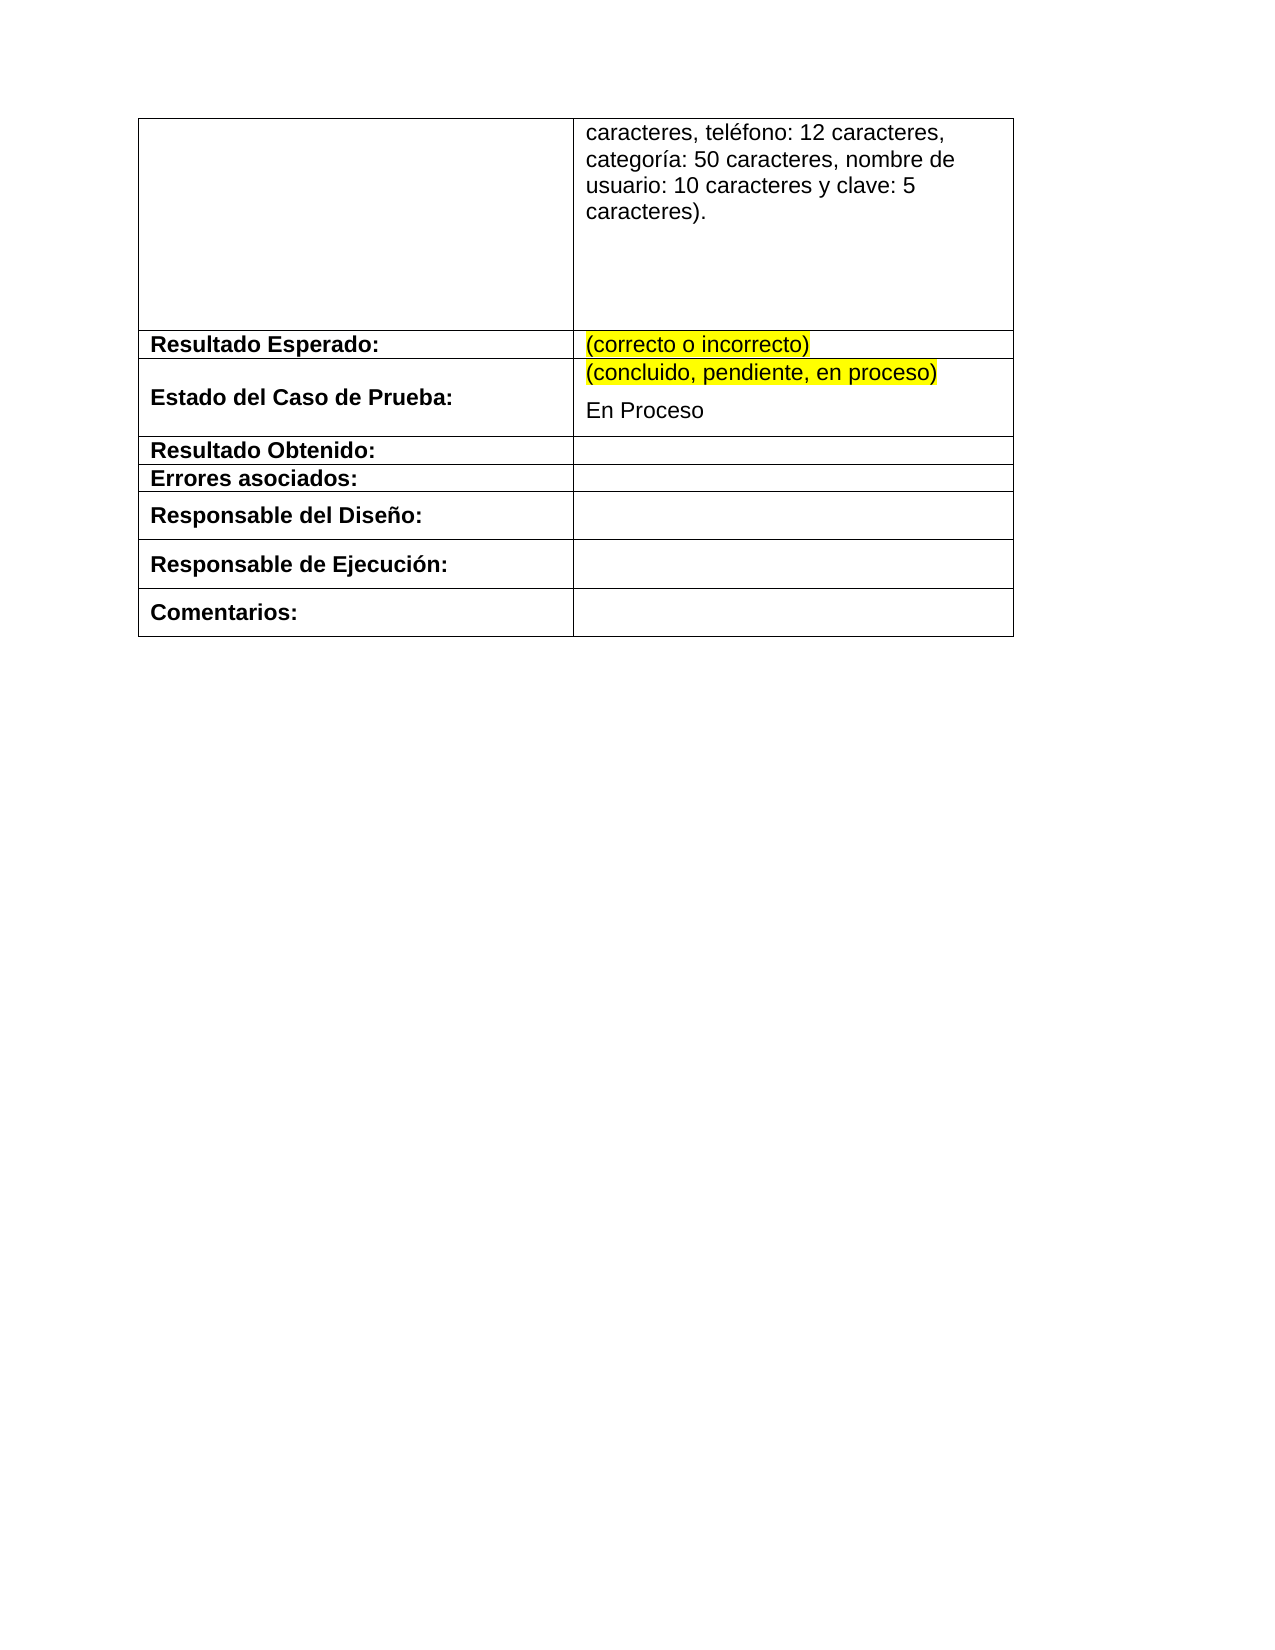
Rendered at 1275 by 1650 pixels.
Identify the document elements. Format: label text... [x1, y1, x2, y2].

table_cell [574, 492, 1013, 539]
table_cell Resultado Esperado: [139, 331, 573, 357]
table_cell Responsable del Diseño: [139, 492, 573, 539]
table_cell Estado del Caso de Prueba: [139, 359, 573, 436]
table_cell (correcto o incorrecto) [574, 331, 1013, 357]
table_cell [139, 119, 573, 330]
table_cell [574, 465, 1013, 491]
table_cell Resultado Obtenido: [139, 437, 573, 463]
table_cell caracteres, teléfono: 12 caracteres, categoría: 50 caracteres, nombre de usuario: 10 caracteres y clave: 5 caracteres). [574, 119, 1013, 330]
table_cell Responsable de Ejecución: [139, 540, 573, 587]
table_cell Comentarios: [139, 589, 573, 636]
table_cell Errores asociados: [139, 465, 573, 491]
table_cell [574, 589, 1013, 636]
table_cell [574, 540, 1013, 587]
table_cell (concluido, pendiente, en proceso) En Proceso [574, 359, 1013, 436]
table_cell [574, 437, 1013, 463]
